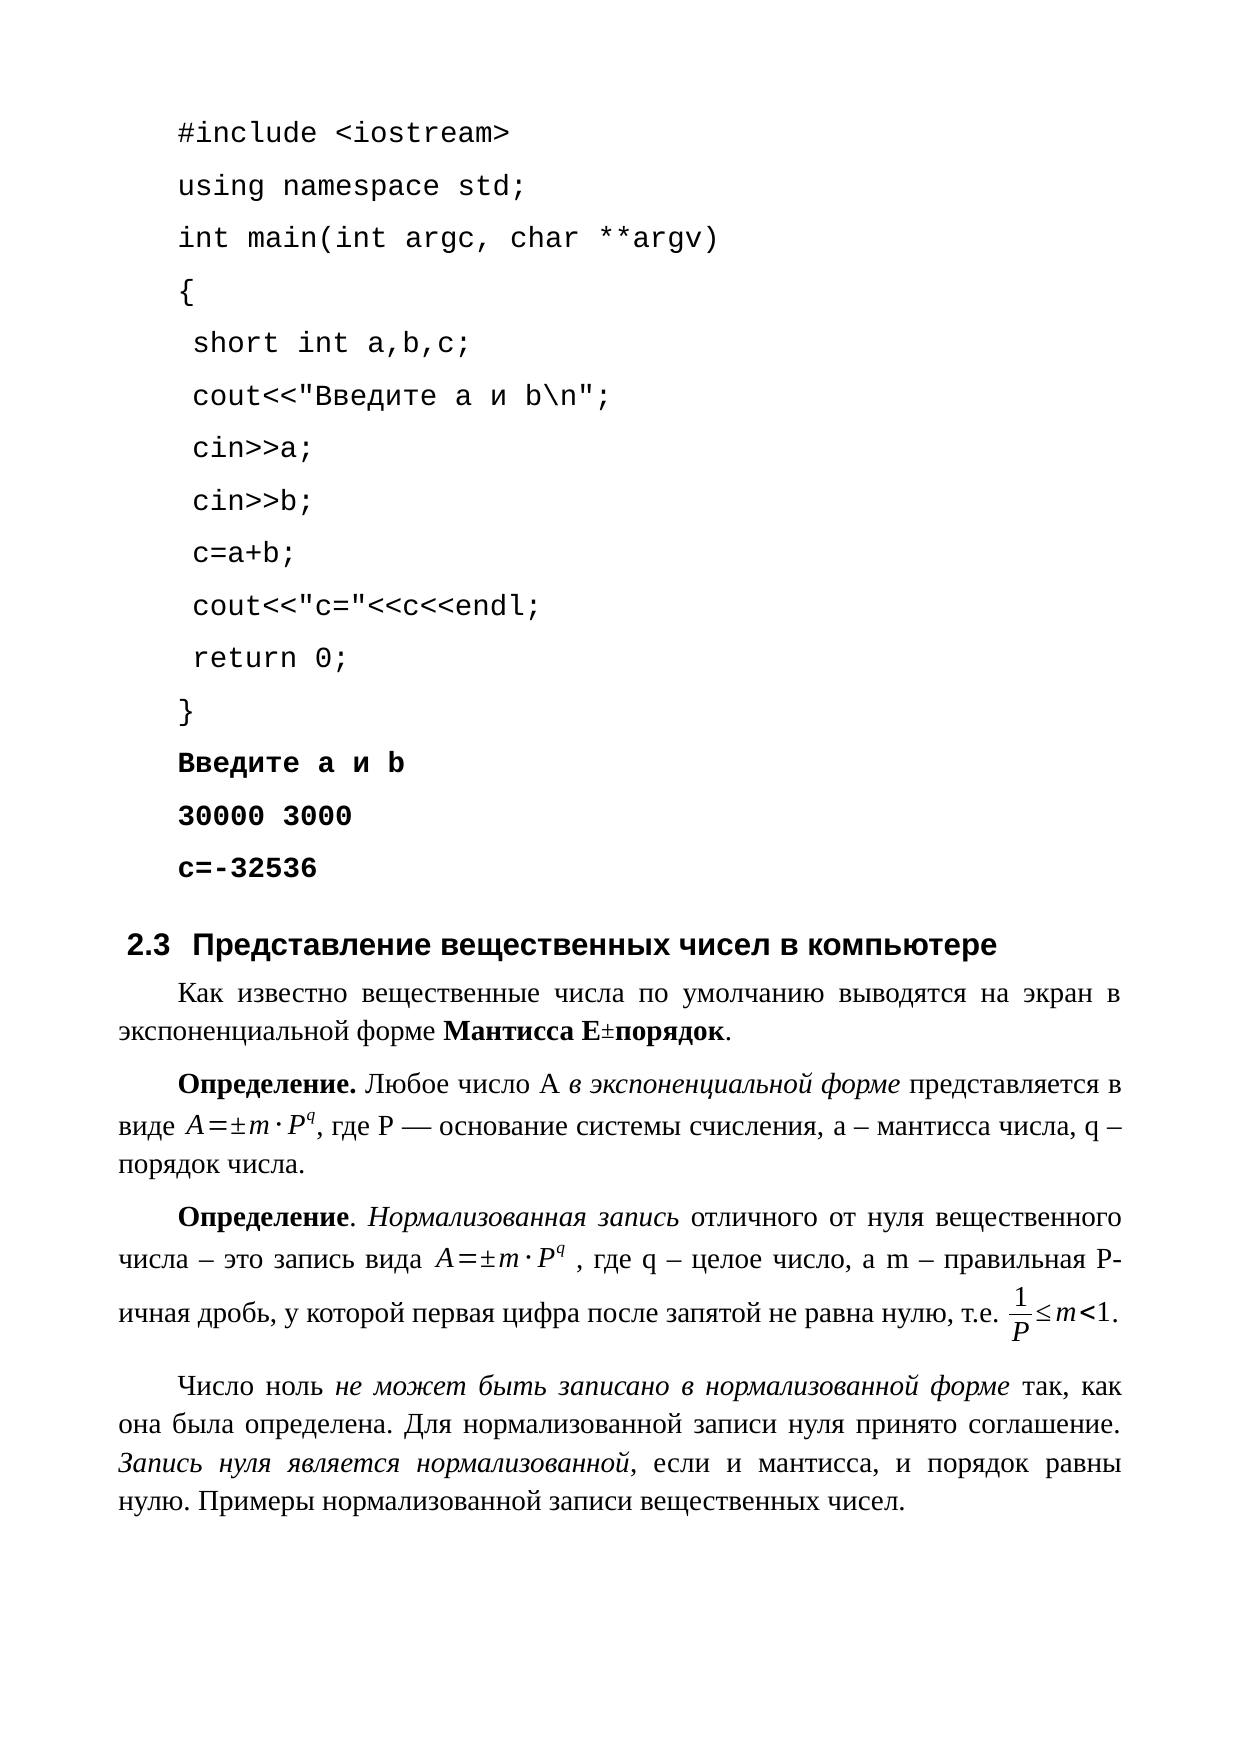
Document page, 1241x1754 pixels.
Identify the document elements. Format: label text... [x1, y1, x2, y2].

text cin>>b; [118, 486, 1122, 519]
subtitle Представление вещественных чисел в компьютере [118, 926, 1122, 962]
text #include <iostream> [118, 118, 1122, 151]
text Определение. Любое число A в экспоненциальной форме представляется в виде , где Р — основание системы счисления, a – мантиссa числа, q – порядок числа. [118, 1067, 1122, 1180]
text Число ноль не может быть записано в нормализованной форме так, как она была определена. Для нормализованной записи нуля принято соглашение. Запись нуля является нормализованной, если и мантисса, и порядок равны нулю. Примеры нормализованной записи вещественных чисел. [118, 1368, 1122, 1517]
text short int a,b,c; [118, 328, 1122, 361]
text Как известно вещественные числа по умолчанию выводятся на экран в экспоненциальной форме Мантисса Eпорядок. [118, 975, 1122, 1047]
text cout<<"c="<<c<<endl; [118, 591, 1122, 624]
text using namespace std; [118, 171, 1122, 204]
text Определение. Нормализованная запись отличного от нуля вещественного числа – это запись вида , где q – целое число, а m – правильная Р-ичная дробь, у которой первая цифра после запятой не равна нулю, т.е. . [118, 1199, 1122, 1348]
text c=-32536 [118, 853, 1122, 886]
text int main(int argc, char **argv) [118, 223, 1122, 256]
text Введите a и b [118, 748, 1122, 781]
text cin>>a; [118, 433, 1122, 466]
text return 0; [118, 643, 1122, 676]
text } [118, 696, 1122, 729]
text c=a+b; [118, 538, 1122, 571]
text cout<<"Введите a и b\n"; [118, 381, 1122, 414]
text 30000 3000 [118, 801, 1122, 834]
text { [118, 276, 1122, 309]
